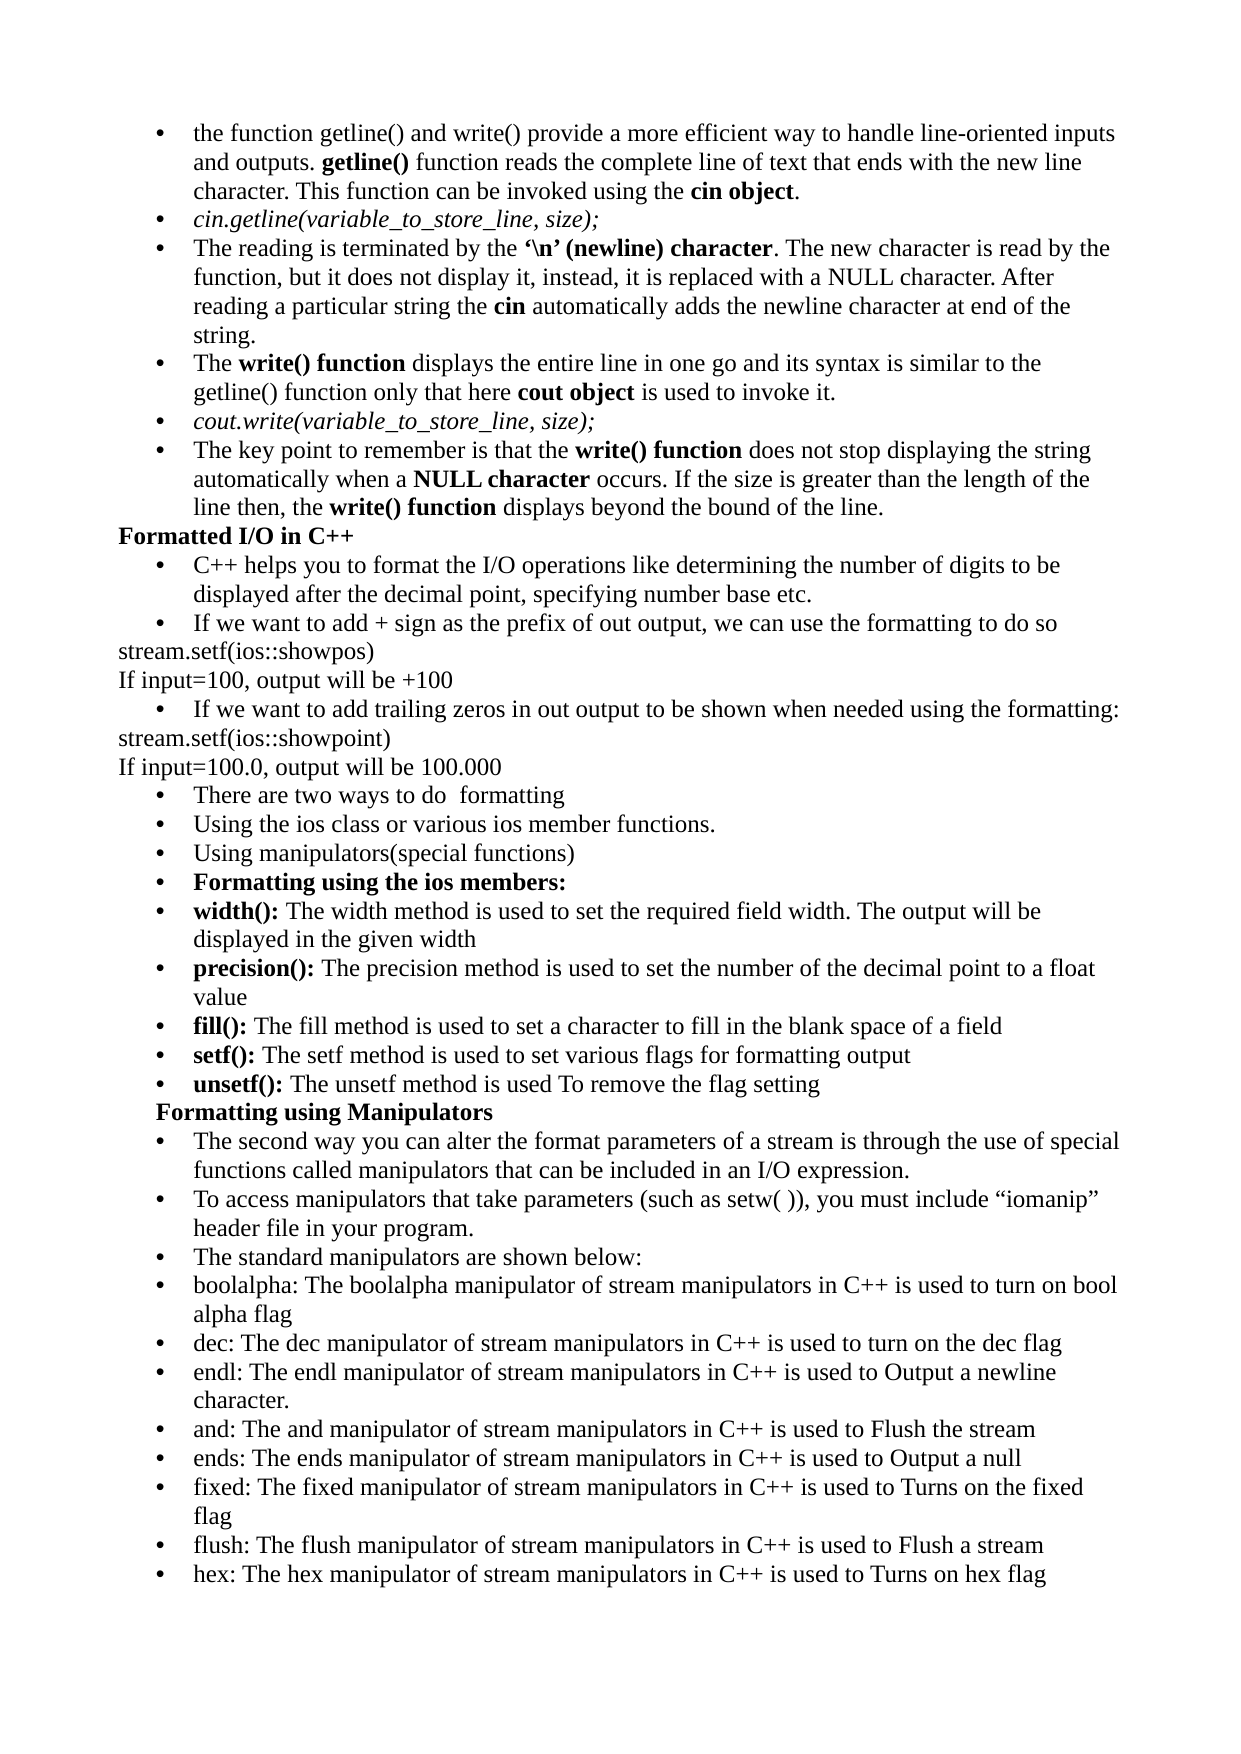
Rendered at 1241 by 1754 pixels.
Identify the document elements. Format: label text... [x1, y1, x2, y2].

list boolalpha: The boolalpha manipulator of stream manipulators in C++ is used to turn on bool alpha flag [156, 1270, 1122, 1328]
list flush: The flush manipulator of stream manipulators in C++ is used to Flush a stream [156, 1530, 1122, 1558]
list unsetf(): The unsetf method is used To remove the flag setting [156, 1069, 1122, 1097]
list Formatting using the ios members: [156, 867, 1122, 896]
list the function getline() and write() provide a more efficient way to handle line-oriented inputs and outputs. getline() function reads the complete line of text that ends with the new line character. This function can be invoked using the cin object. [156, 118, 1122, 204]
list C++ helps you to format the I/O operations like determining the number of digits to be displayed after the decimal point, specifying number base etc. [156, 550, 1122, 608]
list width(): The width method is used to set the required field width. The output will be displayed in the given width [156, 896, 1122, 953]
list Using the ios class or various ios member functions. [156, 809, 1122, 838]
text Formatting using Manipulators [156, 1097, 1122, 1126]
text stream.setf(ios::showpos) [118, 636, 1122, 665]
list cout.write(variable_to_store_line, size); [156, 406, 1122, 435]
list To access manipulators that take parameters (such as setw( )), you must include “iomanip” header file in your program. [156, 1184, 1122, 1241]
list There are two ways to do formatting [156, 780, 1122, 809]
list fill(): The fill method is used to set a character to fill in the blank space of a field [156, 1011, 1122, 1040]
list fixed: The fixed manipulator of stream manipulators in C++ is used to Turns on the fixed flag [156, 1472, 1122, 1530]
list dec: The dec manipulator of stream manipulators in C++ is used to turn on the dec flag [156, 1328, 1122, 1357]
list If we want to add trailing zeros in out output to be shown when needed using the formatting: [156, 694, 1122, 723]
list The standard manipulators are shown below: [156, 1241, 1122, 1270]
list and: The and manipulator of stream manipulators in C++ is used to Flush the stream [156, 1414, 1122, 1443]
list setf(): The setf method is used to set various flags for formatting output [156, 1040, 1122, 1069]
list The reading is terminated by the ‘\n’ (newline) character. The new character is read by the function, but it does not display it, instead, it is replaced with a NULL character. After reading a particular string the cin automatically adds the newline character at end of the string. [156, 233, 1122, 348]
list endl: The endl manipulator of stream manipulators in C++ is used to Output a newline character. [156, 1357, 1122, 1414]
list hex: The hex manipulator of stream manipulators in C++ is used to Turns on hex flag [156, 1558, 1122, 1587]
list cin.getline(variable_to_store_line, size); [156, 204, 1122, 233]
list ends: The ends manipulator of stream manipulators in C++ is used to Output a null [156, 1443, 1122, 1472]
text Formatted I/O in C++ [118, 521, 1122, 550]
text If input=100, output will be +100 [118, 665, 1122, 694]
list The second way you can alter the format parameters of a stream is through the use of special functions called manipulators that can be included in an I/O expression. [156, 1126, 1122, 1184]
list Using manipulators(special functions) [156, 838, 1122, 867]
text If input=100.0, output will be 100.000 [118, 752, 1122, 780]
text stream.setf(ios::showpoint) [118, 723, 1122, 752]
list The key point to remember is that the write() function does not stop displaying the string automatically when a NULL character occurs. If the size is greater than the length of the line then, the write() function displays beyond the bound of the line. [156, 435, 1122, 521]
list The write() function displays the entire line in one go and its syntax is similar to the getline() function only that here cout object is used to invoke it. [156, 348, 1122, 406]
list precision(): The precision method is used to set the number of the decimal point to a float value [156, 953, 1122, 1011]
list If we want to add + sign as the prefix of out output, we can use the formatting to do so [156, 608, 1122, 636]
